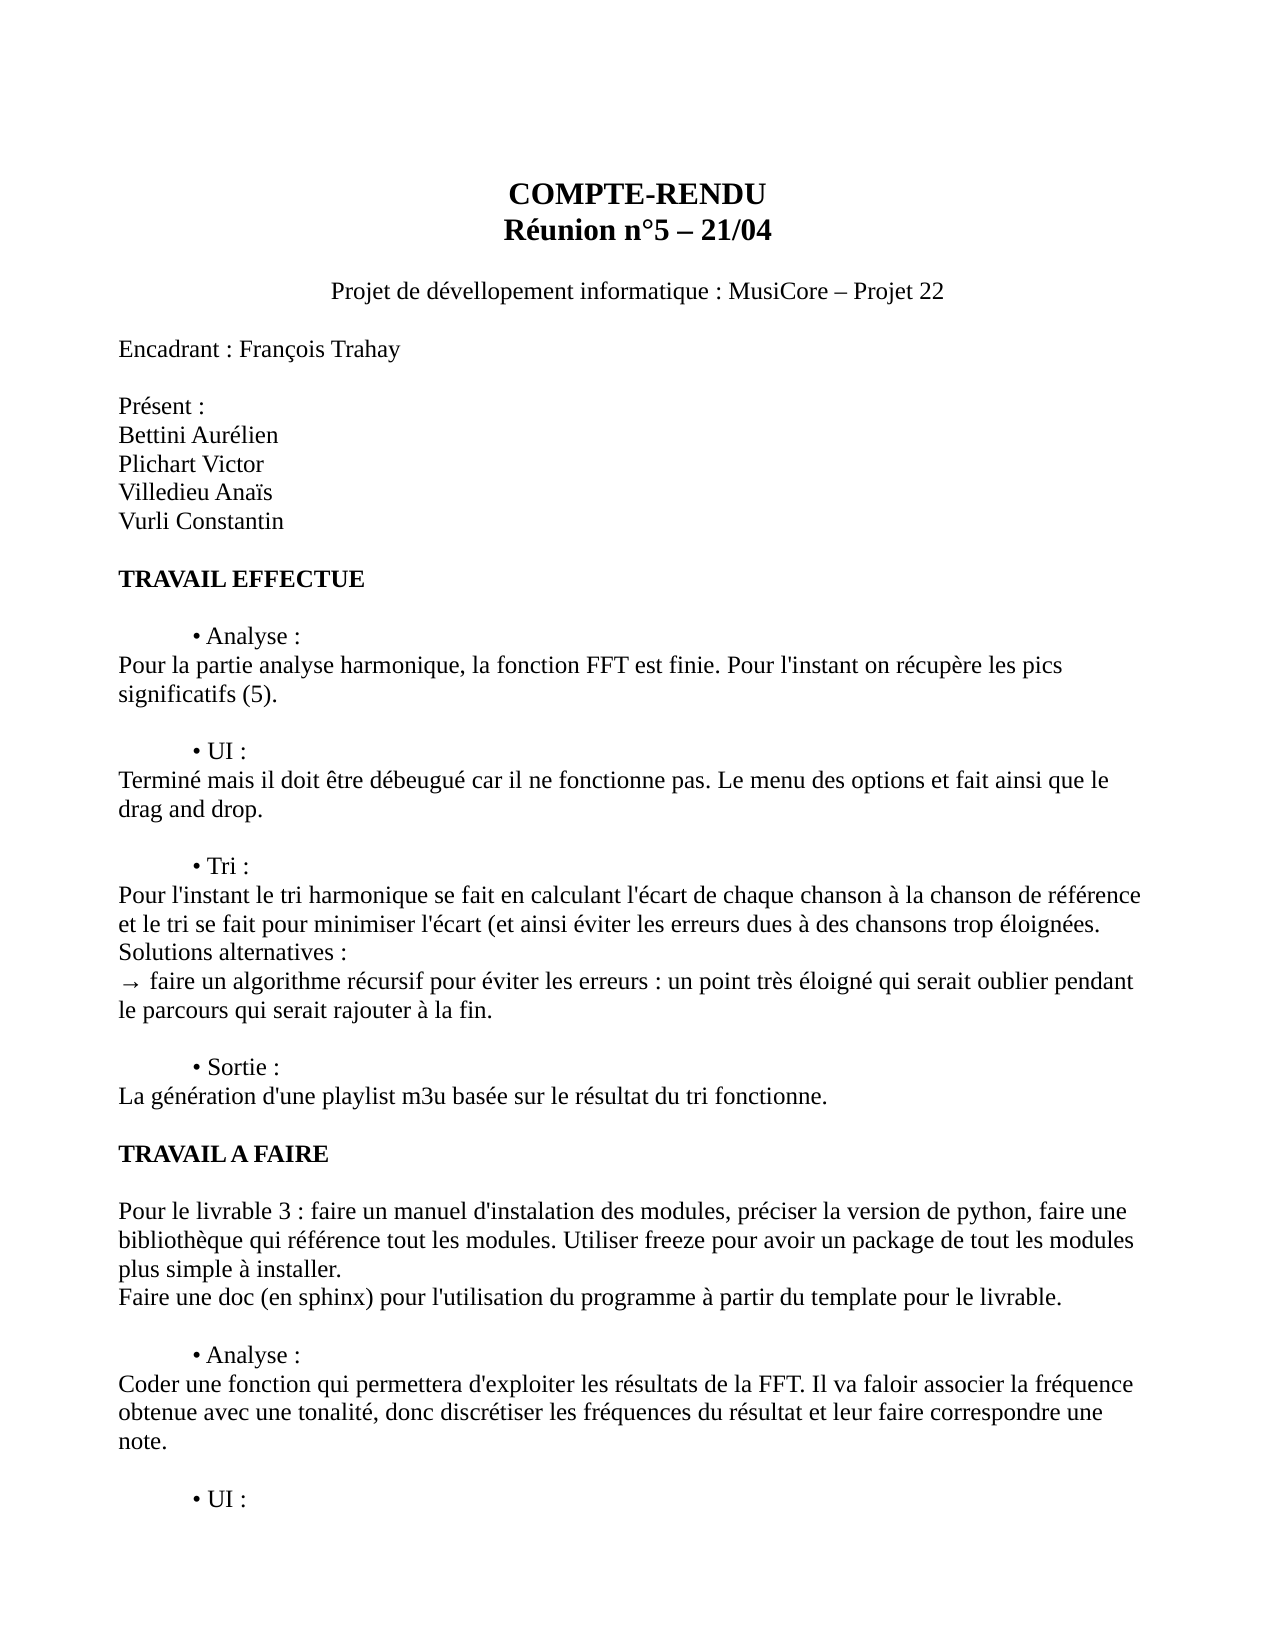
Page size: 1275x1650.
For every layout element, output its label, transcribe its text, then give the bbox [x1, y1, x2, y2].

text COMPTE-RENDU [118, 176, 1157, 212]
text Plichart Victor [118, 449, 1157, 477]
text Solutions alternatives : [118, 937, 1157, 966]
text Faire une doc (en sphinx) pour l'utilisation du programme à partir du template pour le livrable. [118, 1282, 1157, 1311]
text Terminé mais il doit être débeugué car il ne fonctionne pas. Le menu des options et fait ainsi que le drag and drop. [118, 765, 1157, 822]
text Présent : [118, 391, 1157, 420]
text • Analyse : [118, 1340, 1157, 1369]
text Pour la partie analyse harmonique, la fonction FFT est finie. Pour l'instant on récupère les pics significatifs (5). [118, 650, 1157, 707]
text Encadrant : François Trahay [118, 334, 1157, 362]
text TRAVAIL A FAIRE [118, 1139, 1157, 1167]
text Projet de dévellopement informatique : MusiCore – Projet 22 [118, 276, 1157, 305]
text Pour le livrable 3 : faire un manuel d'instalation des modules, préciser la version de python, faire une bibliothèque qui référence tout les modules. Utiliser freeze pour avoir un package de tout les modules plus simple à installer. [118, 1196, 1157, 1282]
text • UI : [118, 736, 1157, 765]
text → faire un algorithme récursif pour éviter les erreurs : un point très éloigné qui serait oublier pendant le parcours qui serait rajouter à la fin. [118, 966, 1157, 1024]
text TRAVAIL EFFECTUE [118, 564, 1157, 592]
text Pour l'instant le tri harmonique se fait en calculant l'écart de chaque chanson à la chanson de référence et le tri se fait pour minimiser l'écart (et ainsi éviter les erreurs dues à des chansons trop éloignées. [118, 880, 1157, 937]
text La génération d'une playlist m3u basée sur le résultat du tri fonctionne. [118, 1081, 1157, 1110]
text • Sortie : [118, 1052, 1157, 1081]
text • Analyse : [118, 621, 1157, 650]
text Bettini Aurélien [118, 420, 1157, 449]
text Réunion n°5 – 21/04 [118, 212, 1157, 247]
text Villedieu Anaïs [118, 477, 1157, 506]
text • UI : [118, 1484, 1157, 1512]
text Vurli Constantin [118, 506, 1157, 535]
text Coder une fonction qui permettera d'exploiter les résultats de la FFT. Il va faloir associer la fréquence obtenue avec une tonalité, donc discrétiser les fréquences du résultat et leur faire correspondre une note. [118, 1369, 1157, 1455]
text • Tri : [118, 851, 1157, 880]
